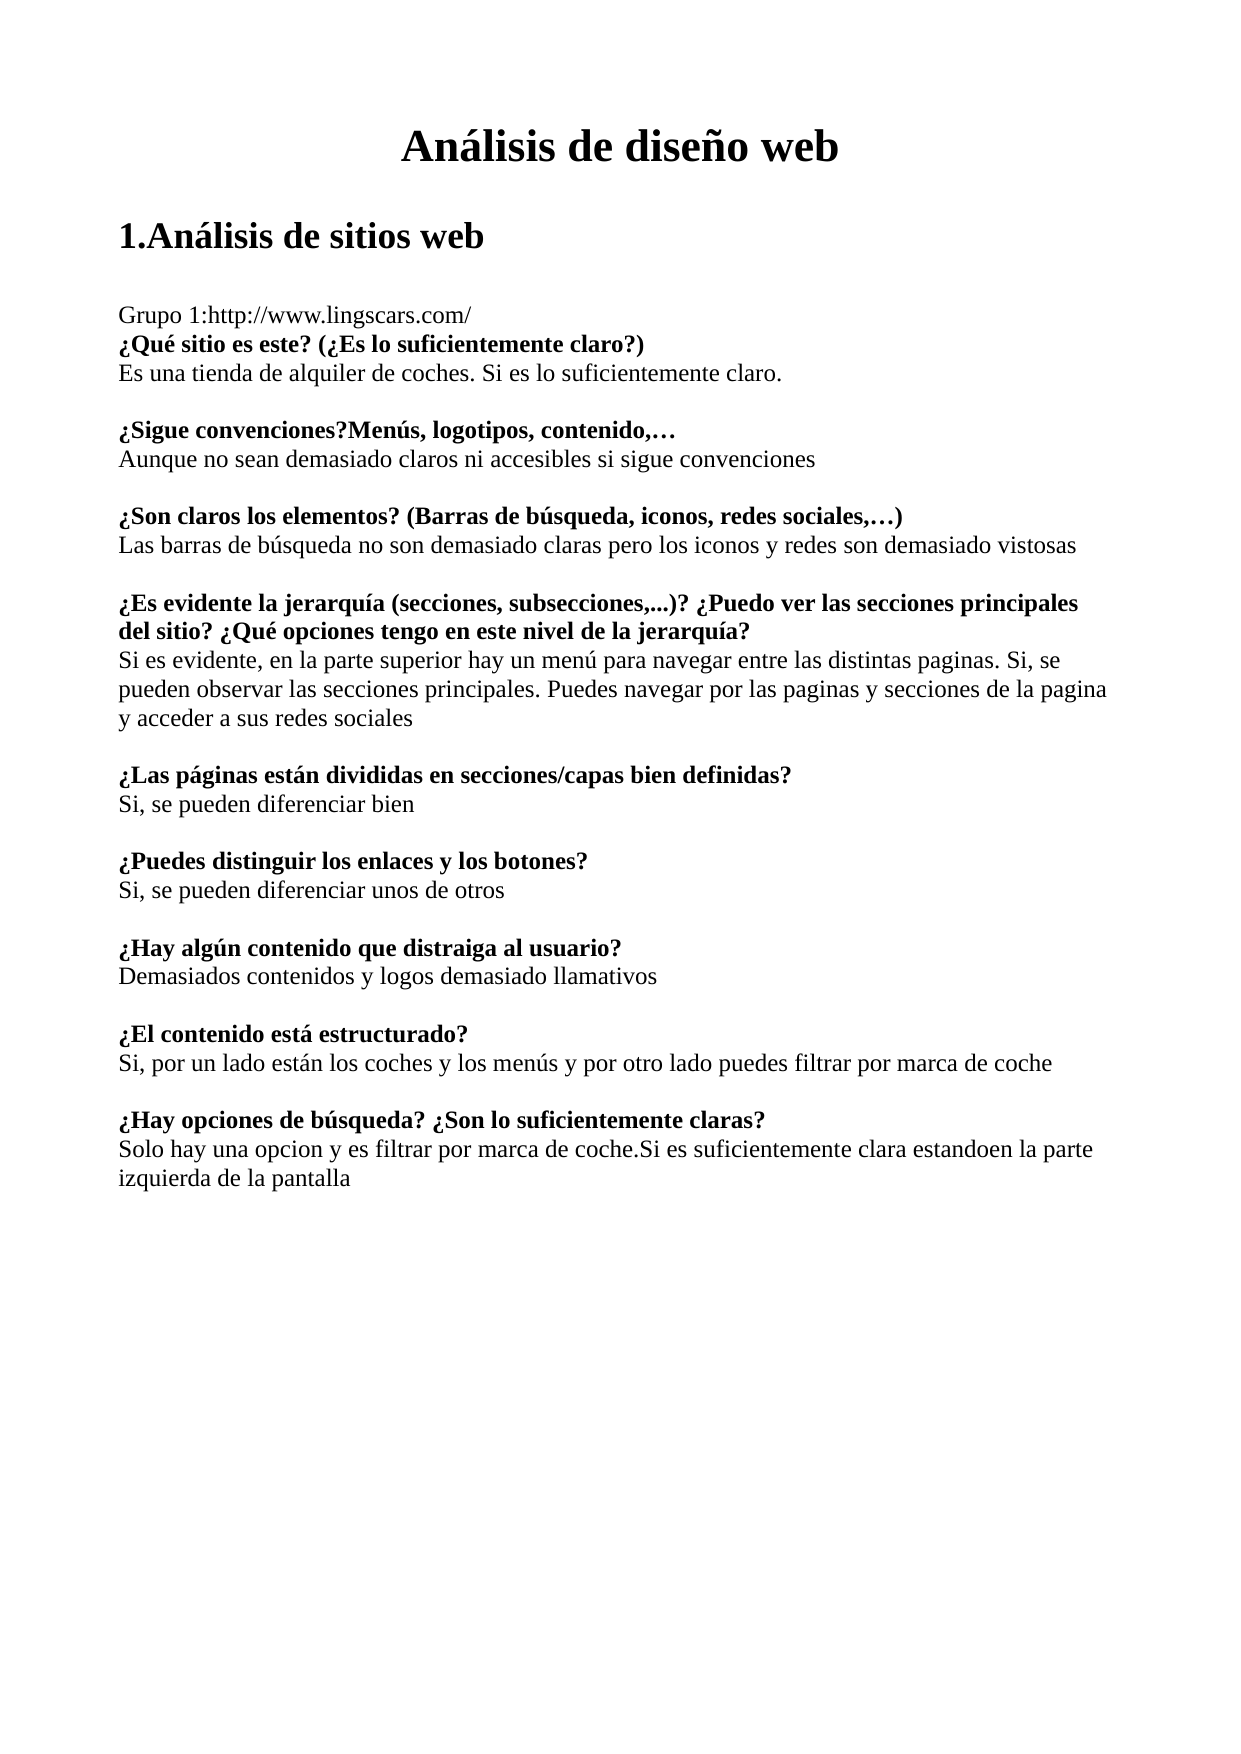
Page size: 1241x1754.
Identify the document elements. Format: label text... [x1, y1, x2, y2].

text ¿Son claros los elementos? (Barras de búsqueda, iconos, redes sociales,…) [118, 501, 1122, 530]
text ¿Las páginas están divididas en secciones/capas bien definidas? [118, 760, 1122, 789]
text 1.Análisis de sitios web [118, 214, 1122, 257]
text Si, se pueden diferenciar bien [118, 789, 1122, 818]
text ¿Qué sitio es este? (¿Es lo suficientemente claro?) [118, 329, 1122, 358]
text Aunque no sean demasiado claros ni accesibles si sigue convenciones [118, 444, 1122, 473]
text ¿Puedes distinguir los enlaces y los botones? [118, 846, 1122, 875]
text Si es evidente, en la parte superior hay un menú para navegar entre las distintas paginas. Si, se pueden observar las secciones principales. Puedes navegar por las paginas y secciones de la pagina y acceder a sus redes sociales [118, 645, 1122, 731]
text Demasiados contenidos y logos demasiado llamativos [118, 961, 1122, 990]
text Análisis de diseño web [118, 118, 1122, 171]
text ¿Es evidente la jerarquía (secciones, subsecciones,...)? ¿Puedo ver las secciones principales [118, 588, 1122, 616]
text Solo hay una opcion y es filtrar por marca de coche.Si es suficientemente clara estandoen la parte izquierda de la pantalla [118, 1134, 1122, 1191]
text ¿Hay opciones de búsqueda? ¿Son lo suficientemente claras? [118, 1105, 1122, 1134]
text Las barras de búsqueda no son demasiado claras pero los iconos y redes son demasiado vistosas [118, 530, 1122, 559]
text del sitio? ¿Qué opciones tengo en este nivel de la jerarquía? [118, 616, 1122, 645]
text Es una tienda de alquiler de coches. Si es lo suficientemente claro. [118, 358, 1122, 386]
text Grupo 1:http://www.lingscars.com/ [118, 300, 1122, 329]
text Si, por un lado están los coches y los menús y por otro lado puedes filtrar por marca de coche [118, 1048, 1122, 1076]
text ¿Hay algún contenido que distraiga al usuario? [118, 933, 1122, 961]
text ¿Sigue convenciones?Menús, logotipos, contenido,… [118, 415, 1122, 444]
text ¿El contenido está estructurado? [118, 1019, 1122, 1048]
text Si, se pueden diferenciar unos de otros [118, 875, 1122, 904]
